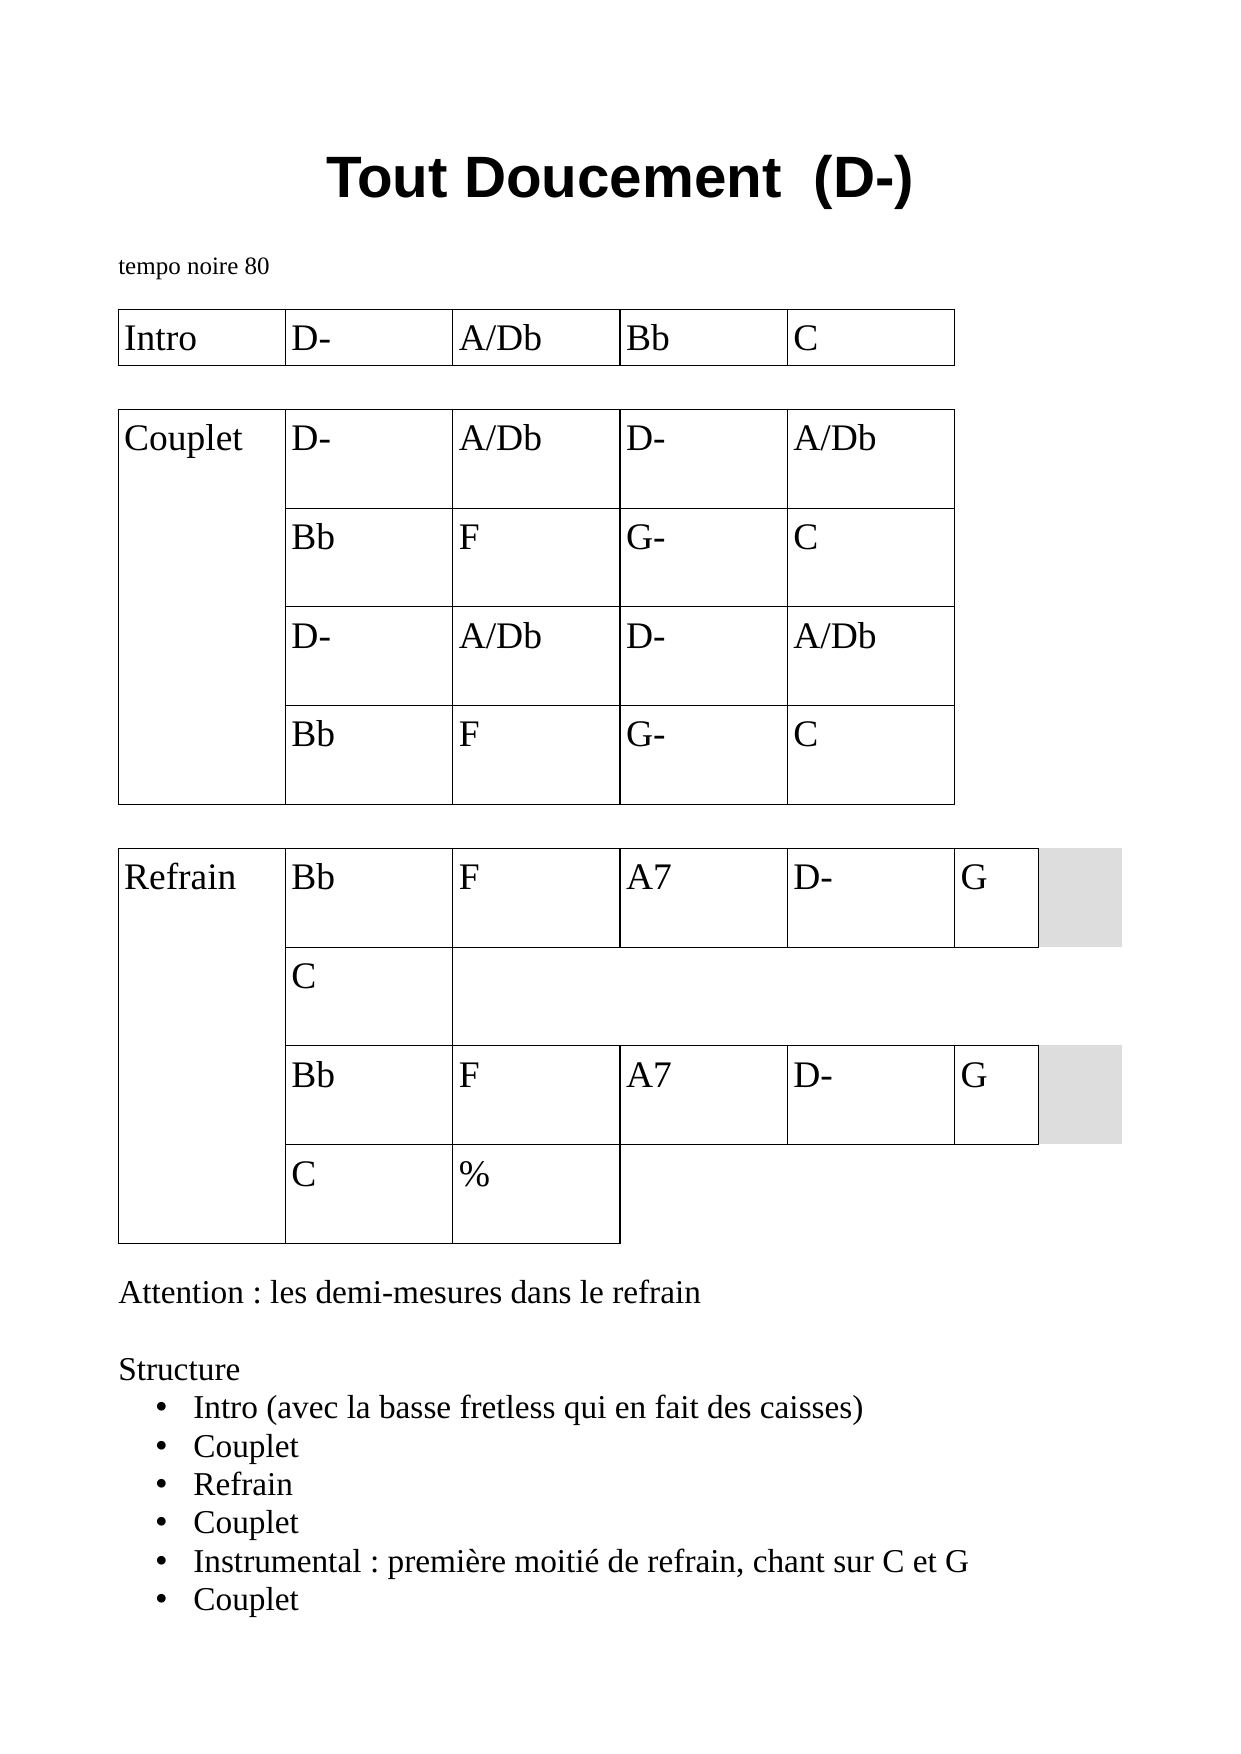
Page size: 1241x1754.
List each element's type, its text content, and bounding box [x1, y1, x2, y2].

table_cell [285, 805, 453, 848]
table_cell C [286, 1145, 452, 1243]
table_cell Bb [286, 849, 452, 947]
list Couplet [156, 1503, 1122, 1541]
table_cell [453, 805, 620, 848]
table_cell [955, 947, 1122, 1045]
table_cell D- [286, 410, 452, 507]
table_cell C [788, 706, 954, 804]
list Instrumental : première moitié de refrain, chant sur C et G [156, 1541, 1122, 1579]
table_cell [788, 1145, 955, 1243]
table_header A/Db [453, 310, 619, 364]
table_header D- [286, 310, 452, 364]
table_cell % [453, 1145, 619, 1243]
table_cell [119, 1045, 285, 1144]
table_cell [955, 606, 1122, 705]
table_cell [119, 947, 285, 1045]
table_cell [453, 948, 620, 1045]
table_header [955, 309, 1122, 364]
table_cell [955, 508, 1122, 606]
text Structure [118, 1349, 1122, 1388]
table_cell A/Db [453, 607, 619, 705]
text tempo noire 80 [118, 251, 1122, 280]
table_cell [788, 805, 955, 848]
table_cell [955, 705, 1122, 804]
table_cell D- [286, 607, 452, 705]
table_cell F [453, 849, 619, 947]
table_header Bb [621, 310, 787, 364]
table_header Intro [119, 310, 285, 364]
table_cell F [453, 1046, 619, 1144]
title Tout Doucement (D-) [118, 143, 1122, 210]
table_cell [620, 366, 787, 409]
list Couplet [156, 1579, 1122, 1618]
table_cell [285, 366, 453, 409]
table_cell G [955, 849, 1038, 947]
table_cell [119, 606, 285, 705]
table_cell D- [621, 607, 787, 705]
table_cell [788, 366, 955, 409]
table_cell F [453, 706, 619, 804]
table_cell F [453, 509, 619, 606]
table_cell [955, 365, 1122, 409]
table_cell [621, 1145, 787, 1243]
table_cell [955, 1144, 1122, 1243]
table_cell [119, 705, 285, 804]
table_cell Bb [286, 509, 452, 606]
table_cell Bb [286, 1046, 452, 1144]
table_cell C [286, 948, 452, 1045]
table_cell G [955, 1046, 1038, 1144]
table_cell [1039, 848, 1122, 947]
table_cell [119, 508, 285, 606]
table_cell [620, 805, 787, 848]
table_cell [453, 366, 620, 409]
table_cell Refrain [119, 849, 285, 947]
table_cell Bb [286, 706, 452, 804]
table_cell Couplet [119, 410, 285, 507]
table_cell [955, 409, 1122, 507]
table_cell D- [788, 849, 954, 947]
table_cell [118, 366, 285, 409]
list Refrain [156, 1464, 1122, 1503]
table_header C [788, 310, 954, 364]
list Couplet [156, 1426, 1122, 1464]
table_cell [119, 1144, 285, 1243]
table_cell A7 [621, 849, 787, 947]
table_cell A/Db [788, 410, 954, 507]
text Attention : les demi-mesures dans le refrain [118, 1273, 1122, 1311]
table_cell [788, 948, 955, 1045]
table_cell G- [621, 706, 787, 804]
table_cell D- [788, 1046, 954, 1144]
table_cell [118, 805, 285, 848]
table_cell C [788, 509, 954, 606]
table_cell D- [621, 410, 787, 507]
table_cell [1039, 1045, 1122, 1144]
table_cell A/Db [453, 410, 619, 507]
table_cell [955, 804, 1122, 848]
table_cell A7 [621, 1046, 787, 1144]
list Intro (avec la basse fretless qui en fait des caisses) [156, 1388, 1122, 1426]
table_cell G- [621, 509, 787, 606]
table_cell A/Db [788, 607, 954, 705]
table_cell [620, 948, 787, 1045]
